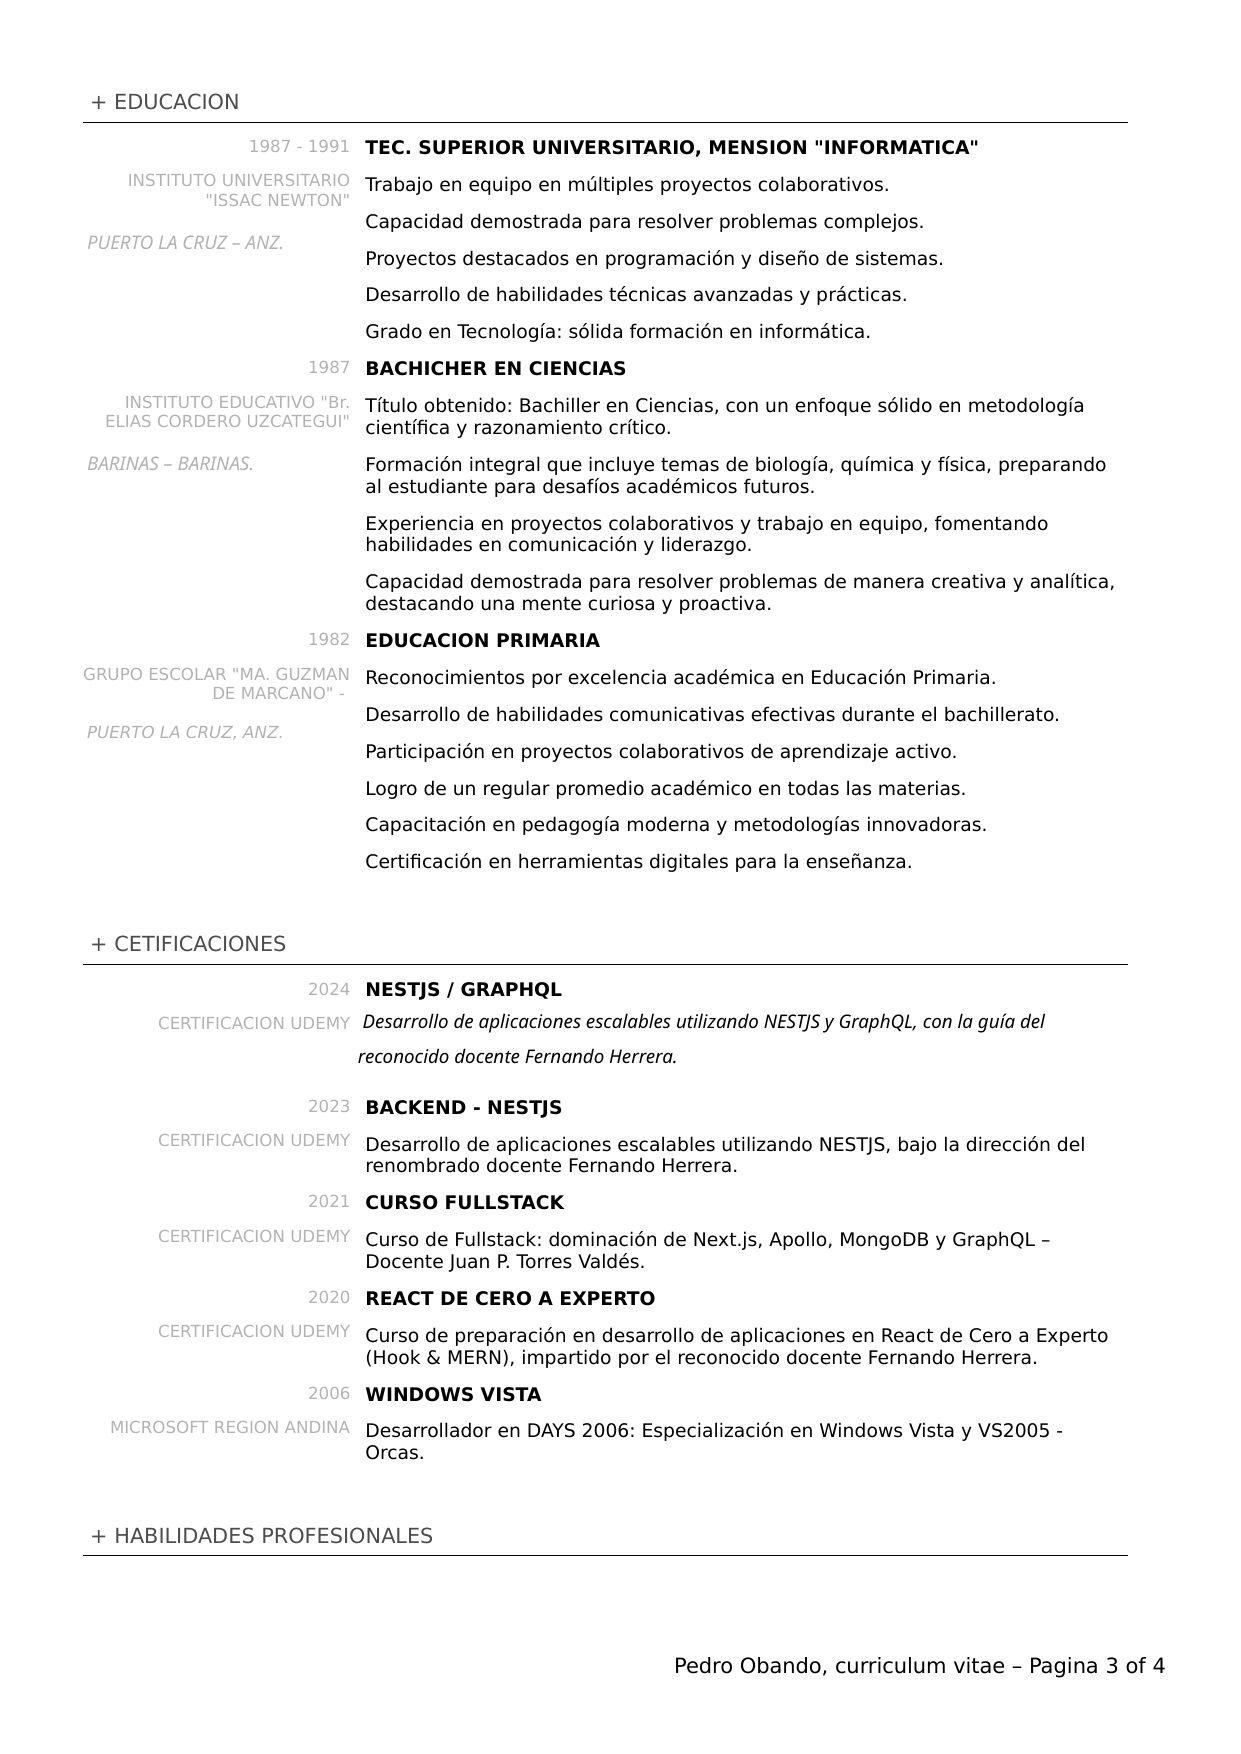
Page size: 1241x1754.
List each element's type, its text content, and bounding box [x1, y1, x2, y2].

table_cell BACHICHER EN CIENCIAS Título obtenido: Bachiller en Ciencias, con un enfoque sólido en metodología científica y razonamiento crítico. Formación integral que incluye temas de biología, química y física, preparando al estudiante para desafíos académicos futuros. Experiencia en proyectos colaborativos y trabajo en equipo, fomentando habilidades en comunicación y liderazgo. Capacidad demostrada para resolver problemas de manera creativa y analítica, destacando una mente curiosa y proactiva. [358, 351, 1136, 622]
table_cell [358, 881, 1136, 917]
table_cell EDUCACION PRIMARIA Reconocimientos por excelencia académica en Educación Primaria. Desarrollo de habilidades comunicativas efectivas durante el bachillerato. Participación en proyectos colaborativos de aprendizaje activo. Logro de un regular promedio académico en todas las materias. Capacitación en pedagogía moderna y metodologías innovadoras. Certificación en herramientas digitales para la enseñanza. [358, 623, 1136, 881]
table_cell 2020 CERTIFICACION UDEMY [75, 1281, 358, 1376]
table_cell + CETIFICACIONES [75, 918, 1136, 972]
table_cell + EDUCACION [75, 75, 1136, 129]
table_cell 1987 - 1991 INSTITUTO UNIVERSITARIO "ISSAC NEWTON" PUERTO LA CRUZ – ANZ. [75, 129, 358, 351]
table_cell [75, 881, 358, 917]
table_cell REACT DE CERO A EXPERTO Curso de preparación en desarrollo de aplicaciones en React de Cero a Experto (Hook & MERN), impartido por el reconocido docente Fernando Herrera. [358, 1281, 1136, 1376]
table_cell WINDOWS VISTA Desarrollador en DAYS 2006: Especialización en Windows Vista y VS2005 - Orcas. [358, 1376, 1136, 1472]
table_cell NESTJS / GRAPHQL Desarrollo de aplicaciones escalables utilizando NESTJS y GraphQL, con la guía del reconocido docente Fernando Herrera. [358, 972, 1136, 1089]
table_cell 2021 CERTIFICACION UDEMY [75, 1185, 358, 1281]
table_cell 2023 CERTIFICACION UDEMY [75, 1089, 358, 1185]
table_cell 2006 MICROSOFT REGION ANDINA [75, 1376, 358, 1472]
table_cell [75, 1472, 358, 1509]
table_cell TEC. SUPERIOR UNIVERSITARIO, MENSION "INFORMATICA" Trabajo en equipo en múltiples proyectos colaborativos. Capacidad demostrada para resolver problemas complejos. Proyectos destacados en programación y diseño de sistemas. Desarrollo de habilidades técnicas avanzadas y prácticas. Grado en Tecnología: sólida formación en informática. [358, 129, 1136, 351]
table_cell + HABILIDADES PROFESIONALES [75, 1509, 1136, 1563]
table_cell CURSO FULLSTACK Curso de Fullstack: dominación de Next.js, Apollo, MongoDB y GraphQL – Docente Juan P. Torres Valdés. [358, 1185, 1136, 1281]
table_cell 1987 INSTITUTO EDUCATIVO "Br. ELIAS CORDERO UZCATEGUI" BARINAS – BARINAS. [75, 351, 358, 622]
table_cell BACKEND - NESTJS Desarrollo de aplicaciones escalables utilizando NESTJS, bajo la dirección del renombrado docente Fernando Herrera. [358, 1089, 1136, 1185]
table_cell 1982 GRUPO ESCOLAR "MA. GUZMAN DE MARCANO" - PUERTO LA CRUZ, ANZ. [75, 623, 358, 881]
table_cell 2024 CERTIFICACION UDEMY [75, 972, 358, 1089]
table_cell [358, 1472, 1136, 1509]
